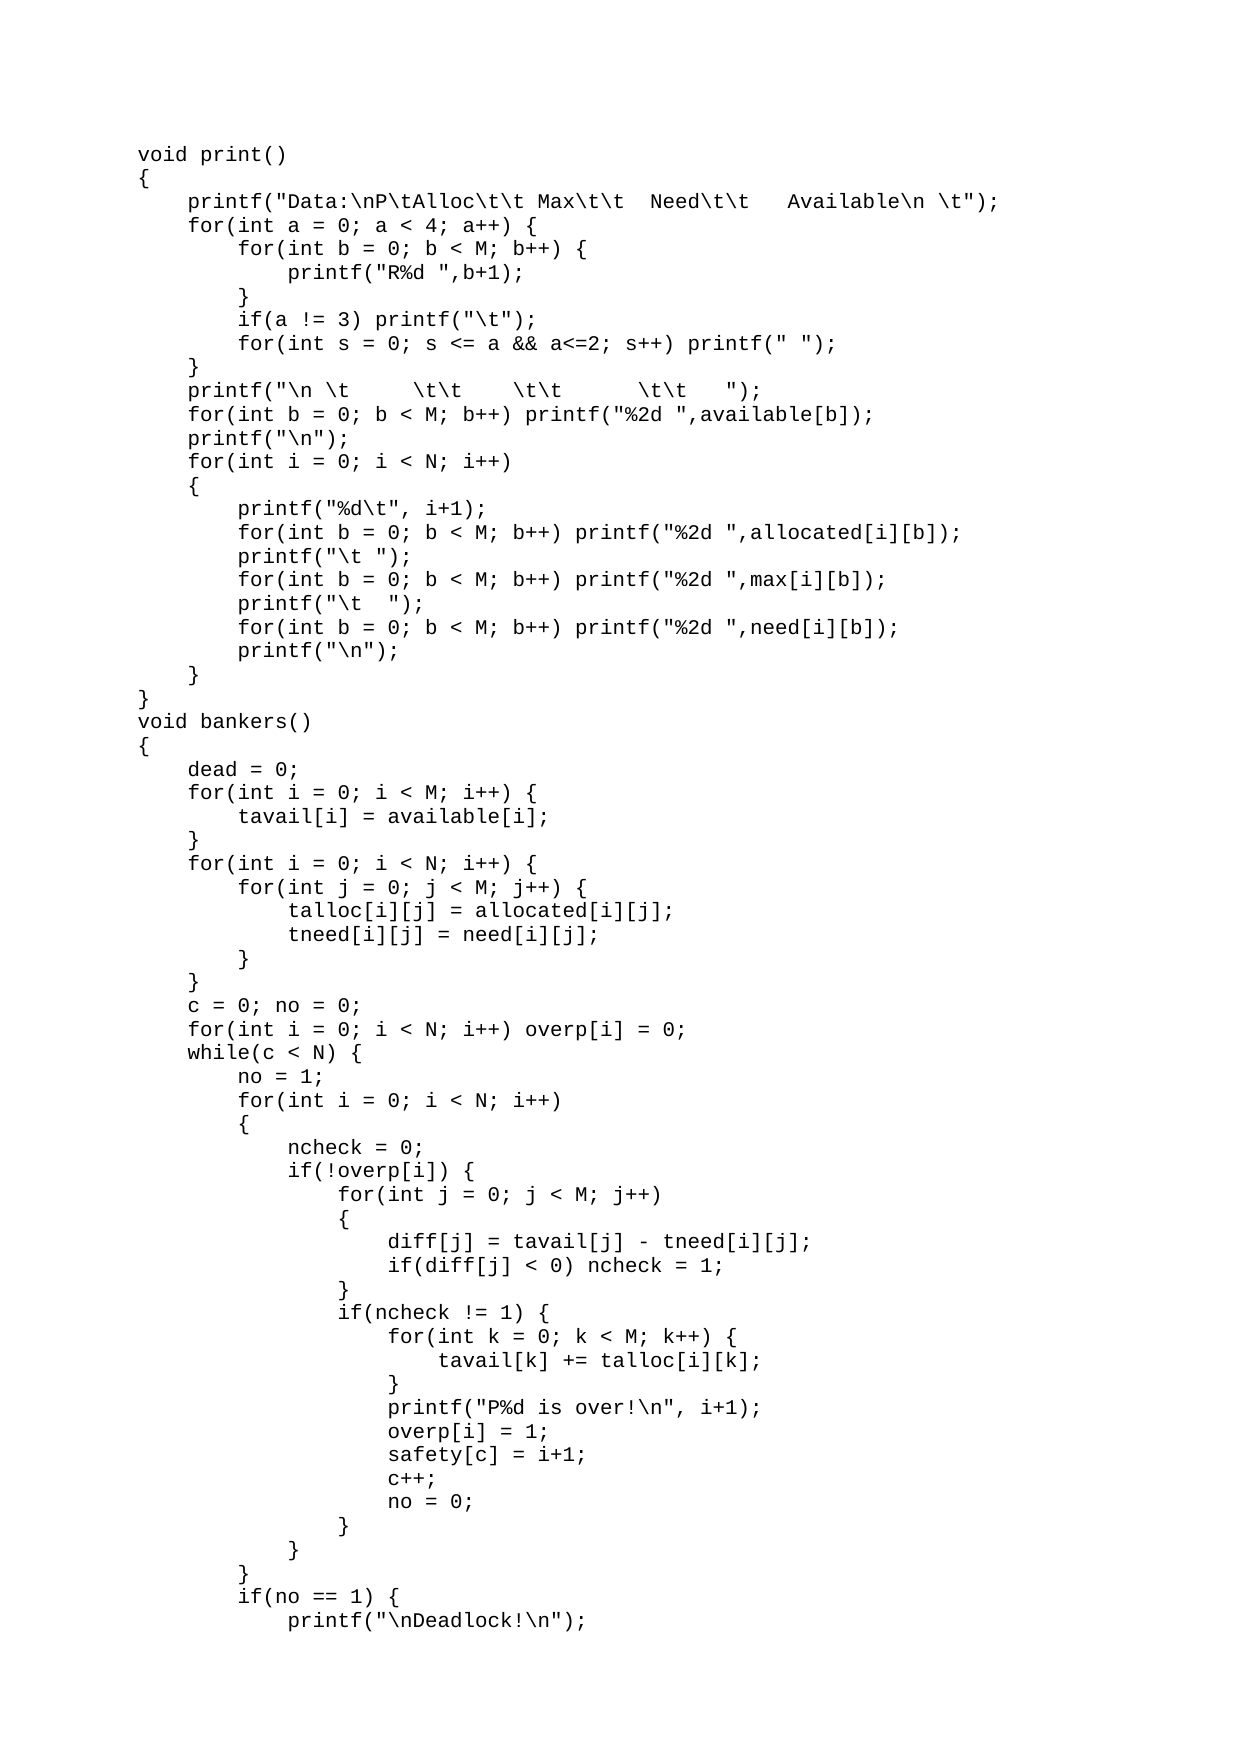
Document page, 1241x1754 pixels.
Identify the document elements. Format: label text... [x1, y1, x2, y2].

text printf("\t "); [137, 593, 1123, 617]
text if(no == 1) { [137, 1586, 1123, 1610]
text if(diff[j] < 0) ncheck = 1; [137, 1255, 1123, 1279]
text { [137, 735, 1123, 758]
text if(a != 3) printf("\t"); [137, 309, 1123, 333]
text printf("Data:\nP\tAlloc\t\t Max\t\t Need\t\t Available\n \t"); [137, 191, 1123, 215]
text } [137, 829, 1123, 853]
text for(int i = 0; i < N; i++) [137, 451, 1123, 475]
text if(!overp[i]) { [137, 1161, 1123, 1184]
text talloc[i][j] = allocated[i][j]; [137, 900, 1123, 924]
text printf("\nDeadlock!\n"); [137, 1610, 1123, 1633]
text tavail[k] += talloc[i][k]; [137, 1350, 1123, 1373]
text printf("R%d ",b+1); [137, 262, 1123, 286]
text for(int k = 0; k < M; k++) { [137, 1326, 1123, 1350]
text } [137, 1515, 1123, 1539]
text while(c < N) { [137, 1042, 1123, 1066]
text } [137, 948, 1123, 971]
text { [137, 1113, 1123, 1137]
text tneed[i][j] = need[i][j]; [137, 924, 1123, 948]
text { [137, 1208, 1123, 1231]
text for(int j = 0; j < M; j++) [137, 1184, 1123, 1208]
text printf("\t "); [137, 546, 1123, 569]
text for(int b = 0; b < M; b++) printf("%2d ",max[i][b]); [137, 569, 1123, 593]
text no = 0; [137, 1492, 1123, 1515]
text for(int a = 0; a < 4; a++) { [137, 215, 1123, 238]
text for(int b = 0; b < M; b++) printf("%2d ",allocated[i][b]); [137, 522, 1123, 546]
text diff[j] = tavail[j] - tneed[i][j]; [137, 1231, 1123, 1255]
text void print() [137, 144, 1123, 167]
text for(int s = 0; s <= a && a<=2; s++) printf(" "); [137, 333, 1123, 357]
text printf("%d\t", i+1); [137, 498, 1123, 522]
text c = 0; no = 0; [137, 995, 1123, 1019]
text } [137, 688, 1123, 711]
text ncheck = 0; [137, 1137, 1123, 1161]
text for(int b = 0; b < M; b++) printf("%2d ",available[b]); [137, 404, 1123, 427]
text } [137, 1373, 1123, 1397]
text { [137, 475, 1123, 498]
text safety[c] = i+1; [137, 1444, 1123, 1468]
text for(int b = 0; b < M; b++) { [137, 238, 1123, 262]
text overp[i] = 1; [137, 1421, 1123, 1444]
text c++; [137, 1468, 1123, 1492]
text for(int i = 0; i < N; i++) [137, 1089, 1123, 1113]
text dead = 0; [137, 758, 1123, 782]
text printf("\n \t \t\t \t\t \t\t "); [137, 380, 1123, 404]
text } [137, 1279, 1123, 1302]
text } [137, 1539, 1123, 1562]
text for(int j = 0; j < M; j++) { [137, 877, 1123, 900]
text } [137, 357, 1123, 380]
text printf("\n"); [137, 640, 1123, 664]
text printf("\n"); [137, 427, 1123, 451]
text printf("P%d is over!\n", i+1); [137, 1397, 1123, 1421]
text for(int i = 0; i < N; i++) overp[i] = 0; [137, 1019, 1123, 1042]
text } [137, 286, 1123, 309]
text } [137, 664, 1123, 688]
text { [137, 167, 1123, 191]
text for(int b = 0; b < M; b++) printf("%2d ",need[i][b]); [137, 617, 1123, 640]
text tavail[i] = available[i]; [137, 806, 1123, 829]
text } [137, 971, 1123, 995]
text if(ncheck != 1) { [137, 1302, 1123, 1326]
text for(int i = 0; i < M; i++) { [137, 782, 1123, 806]
text void bankers() [137, 711, 1123, 735]
text no = 1; [137, 1066, 1123, 1089]
text } [137, 1562, 1123, 1586]
text for(int i = 0; i < N; i++) { [137, 853, 1123, 877]
